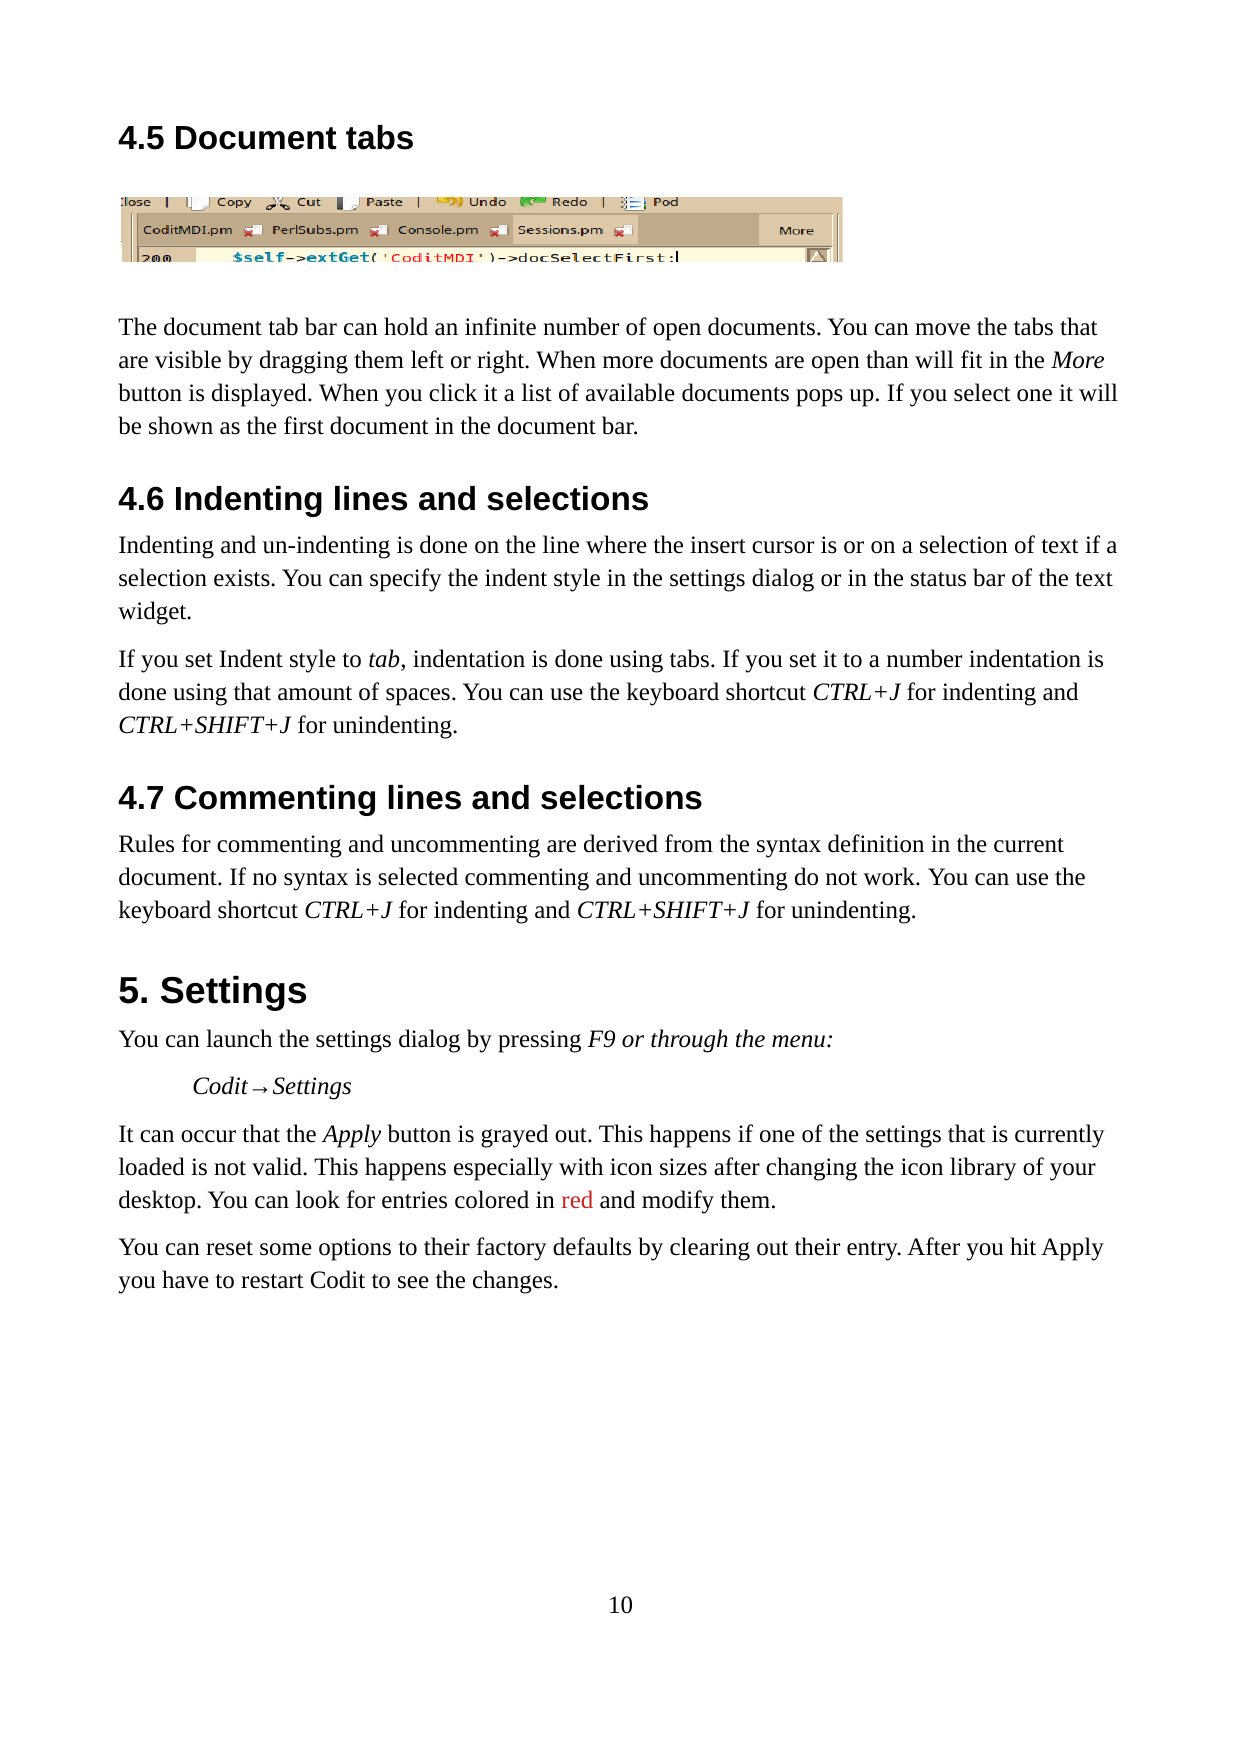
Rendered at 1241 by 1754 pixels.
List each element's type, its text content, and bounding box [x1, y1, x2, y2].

picture [121, 197, 843, 262]
text You can reset some options to their factory defaults by clearing out their entry. After you hit Apply you have to restart Codit to see the changes. [118, 1232, 1122, 1294]
text It can occur that the Apply button is grayed out. This happens if one of the settings that is currently loaded is not valid. This happens especially with icon sizes after changing the icon library of your desktop. You can look for entries colored in red and modify them. [118, 1119, 1122, 1214]
text Codit→Settings [118, 1071, 1122, 1100]
subtitle 4.6 Indenting lines and selections [118, 479, 1122, 518]
text Rules for commenting and uncommenting are derived from the syntax definition in the current document. If no syntax is selected commenting and uncommenting do not work. You can use the keyboard shortcut CTRL+J for indenting and CTRL+SHIFT+J for unindenting. [118, 829, 1122, 924]
subtitle 4.7 Commenting lines and selections [118, 778, 1122, 817]
subtitle 4.5 Document tabs [118, 118, 1122, 157]
text The document tab bar can hold an infinite number of open documents. You can move the tabs that are visible by dragging them left or right. When more documents are open than will fit in the More button is displayed. When you click it a list of available documents pops up. If you select one it will be shown as the first document in the document bar. [118, 312, 1122, 440]
subtitle 5. Settings [118, 968, 1122, 1011]
text Indenting and un-indenting is done on the line where the insert cursor is or on a selection of text if a selection exists. You can specify the indent style in the settings dialog or in the status bar of the text widget. [118, 530, 1122, 625]
text If you set Indent style to tab, indentation is done using tabs. If you set it to a number indentation is done using that amount of spaces. You can use the keyboard shortcut CTRL+J for indenting and CTRL+SHIFT+J for unindenting. [118, 644, 1122, 739]
text You can launch the settings dialog by pressing F9 or through the menu: [118, 1024, 1122, 1052]
